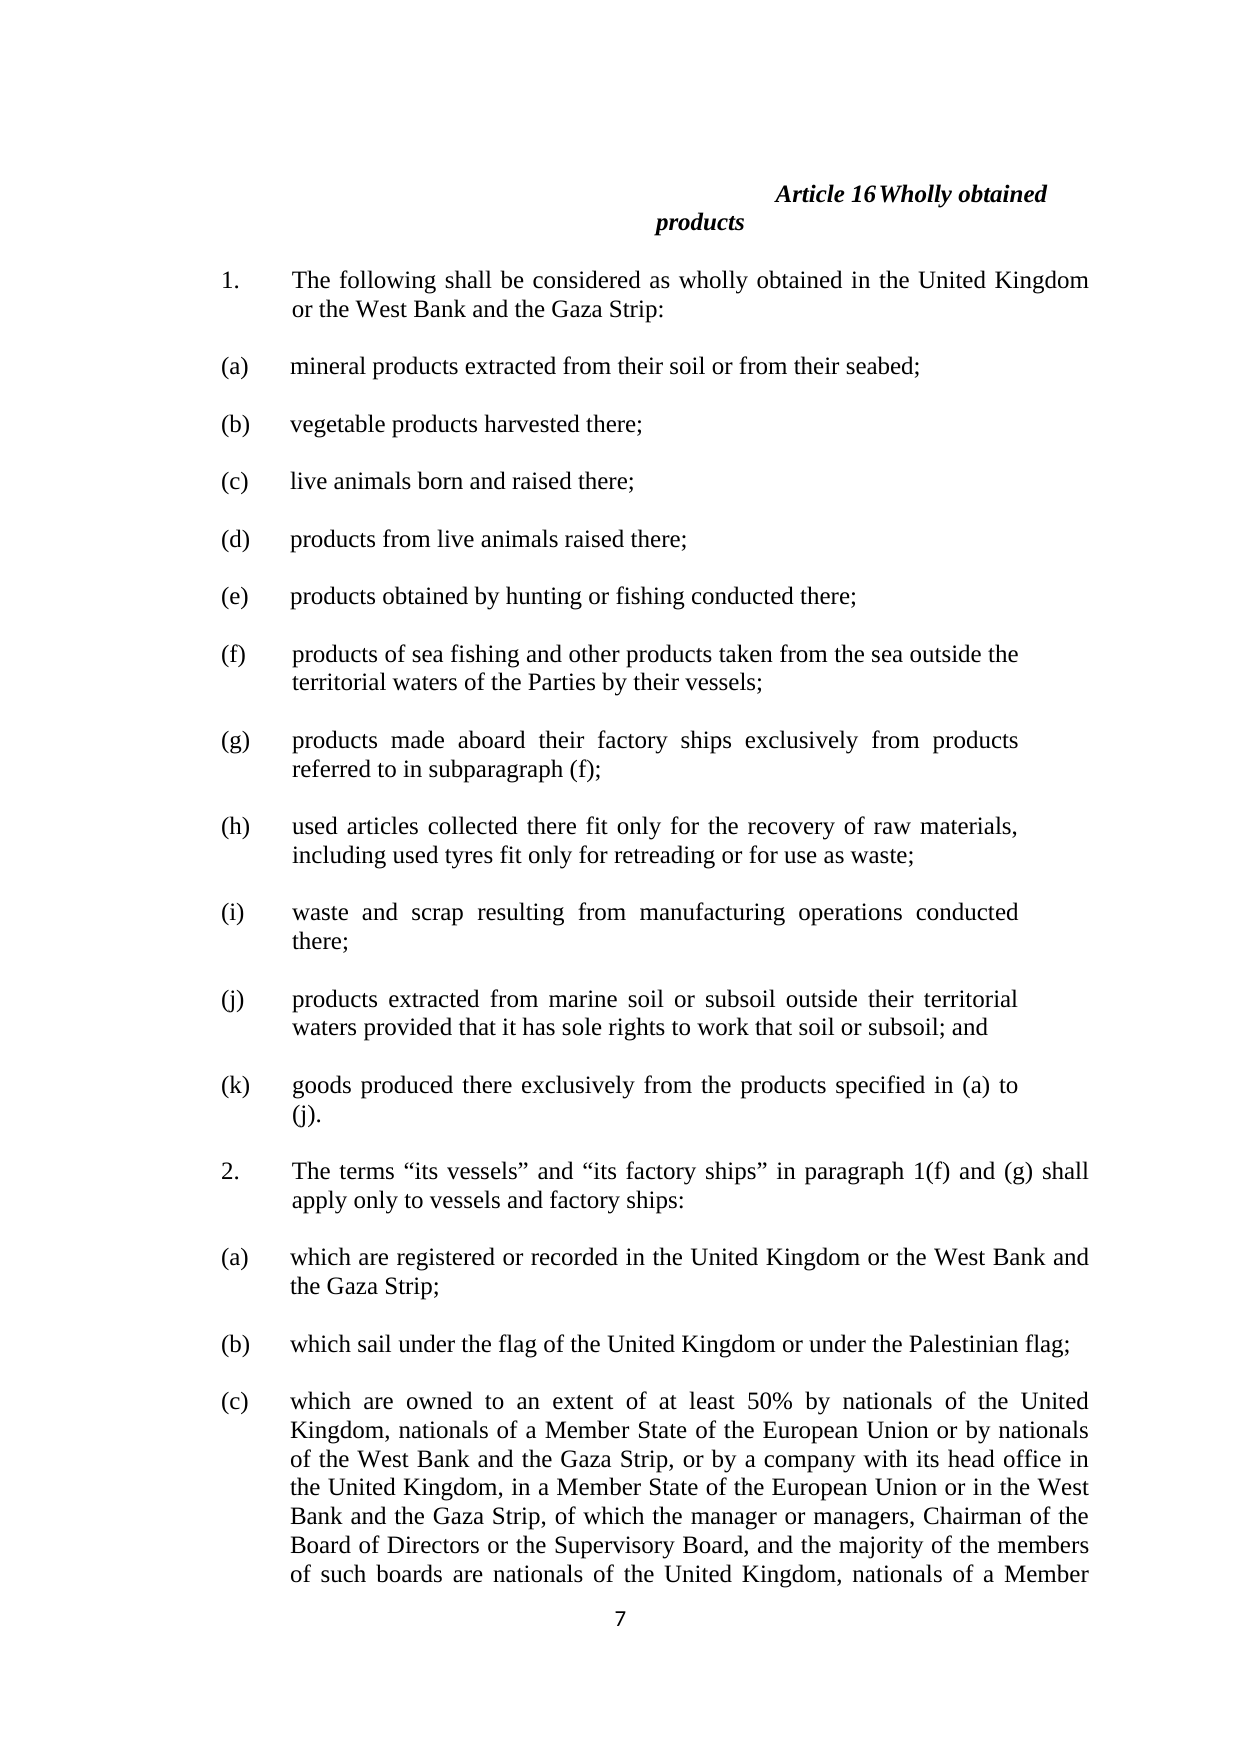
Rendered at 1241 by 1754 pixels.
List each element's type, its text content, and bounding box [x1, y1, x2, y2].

subtitle Wholly obtained products [312, 179, 1090, 236]
list used articles collected there fit only for the recovery of raw materials, including used tyres fit only for retreading or for use as waste; [221, 811, 1019, 869]
list products of sea fishing and other products taken from the sea outside the territorial waters of the Parties by their vessels; [221, 639, 1019, 696]
list products from live animals raised there; [221, 524, 1090, 552]
list The following shall be considered as wholly obtained in the United Kingdom or the West Bank and the Gaza Strip: [221, 265, 1090, 322]
list products extracted from marine soil or subsoil outside their territorial waters provided that it has sole rights to work that soil or subsoil; and [221, 984, 1019, 1041]
list which sail under the flag of the United Kingdom or under the Palestinian flag; [221, 1329, 1090, 1357]
list products made aboard their factory ships exclusively from products referred to in subparagraph (f); [221, 725, 1019, 782]
list vegetable products harvested there; [221, 409, 1090, 437]
list products obtained by hunting or fishing conducted there; [221, 581, 1090, 610]
list goods produced there exclusively from the products specified in (a) to (j). [221, 1070, 1019, 1127]
list which are registered or recorded in the United Kingdom or the West Bank and the Gaza Strip; [221, 1242, 1090, 1300]
list mineral products extracted from their soil or from their seabed; [221, 351, 1090, 380]
list waste and scrap resulting from manufacturing operations conducted there; [221, 897, 1019, 955]
list The terms “its vessels” and “its factory ships” in paragraph 1(f) and (g) shall apply only to vessels and factory ships: [221, 1156, 1090, 1214]
list live animals born and raised there; [221, 466, 1090, 495]
list which are owned to an extent of at least 50% by nationals of the United Kingdom, nationals of a Member State of the European Union or by nationals of the West Bank and the Gaza Strip, or by a company with its head office in the United Kingdom, in a Member State of the European Union or in the West Bank and the Gaza Strip, of which the manager or managers, Chairman of the Board of Directors or the Supervisory Board, and the majority of the members of such boards are nationals of the United Kingdom, nationals of a Member [221, 1386, 1090, 1587]
